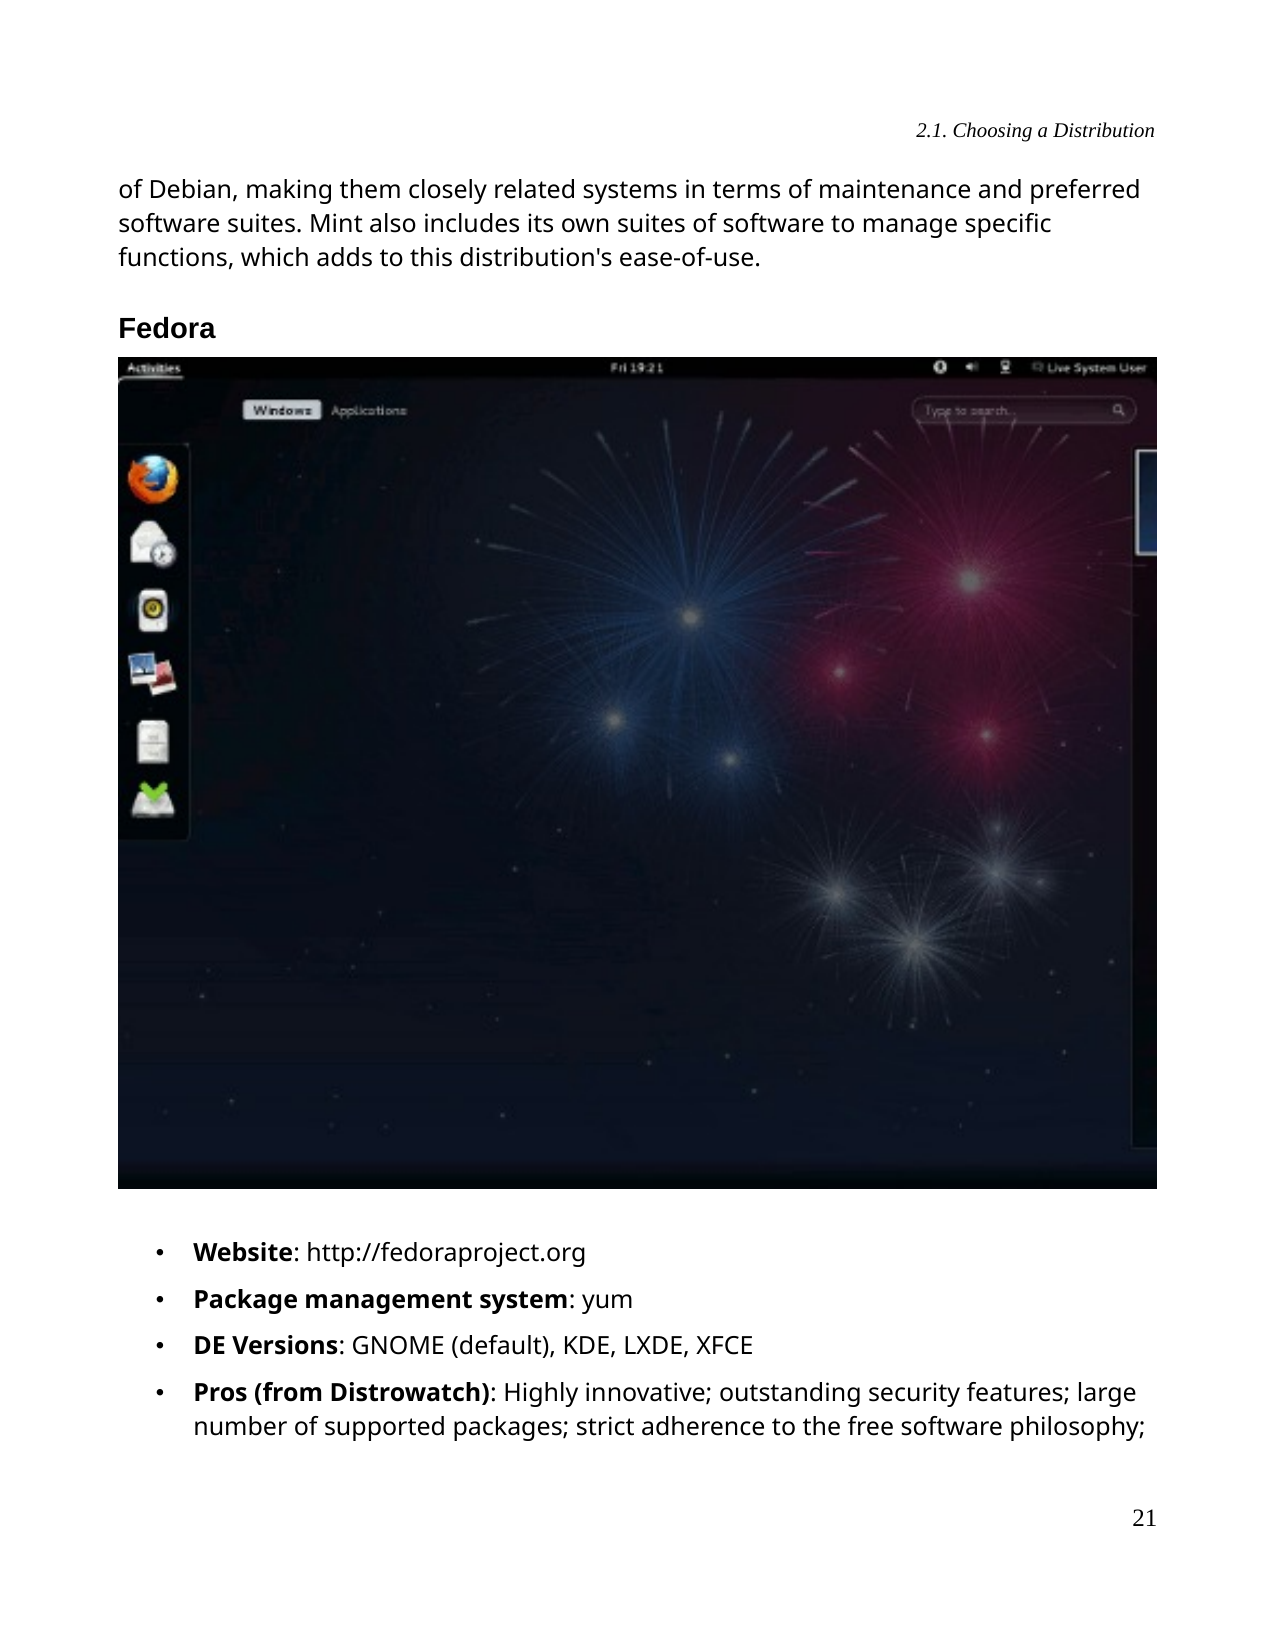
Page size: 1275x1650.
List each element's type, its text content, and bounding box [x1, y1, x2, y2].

list Website: http://fedoraproject.org [156, 1235, 1157, 1269]
list DE Versions: GNOME (default), KDE, LXDE, XFCE [156, 1328, 1157, 1362]
list Package management system: yum [156, 1281, 1157, 1316]
subtitle Fedora [118, 311, 1157, 345]
picture [118, 357, 1157, 1189]
text of Debian, making them closely related systems in terms of maintenance and preferred software suites. Mint also includes its own suites of software to manage specific functions, which adds to this distribution's ease-of-use. [118, 172, 1157, 274]
list Pros (from Distrowatch): Highly innovative; outstanding security features; large number of supported packages; strict adherence to the free software philosophy; [156, 1374, 1157, 1443]
